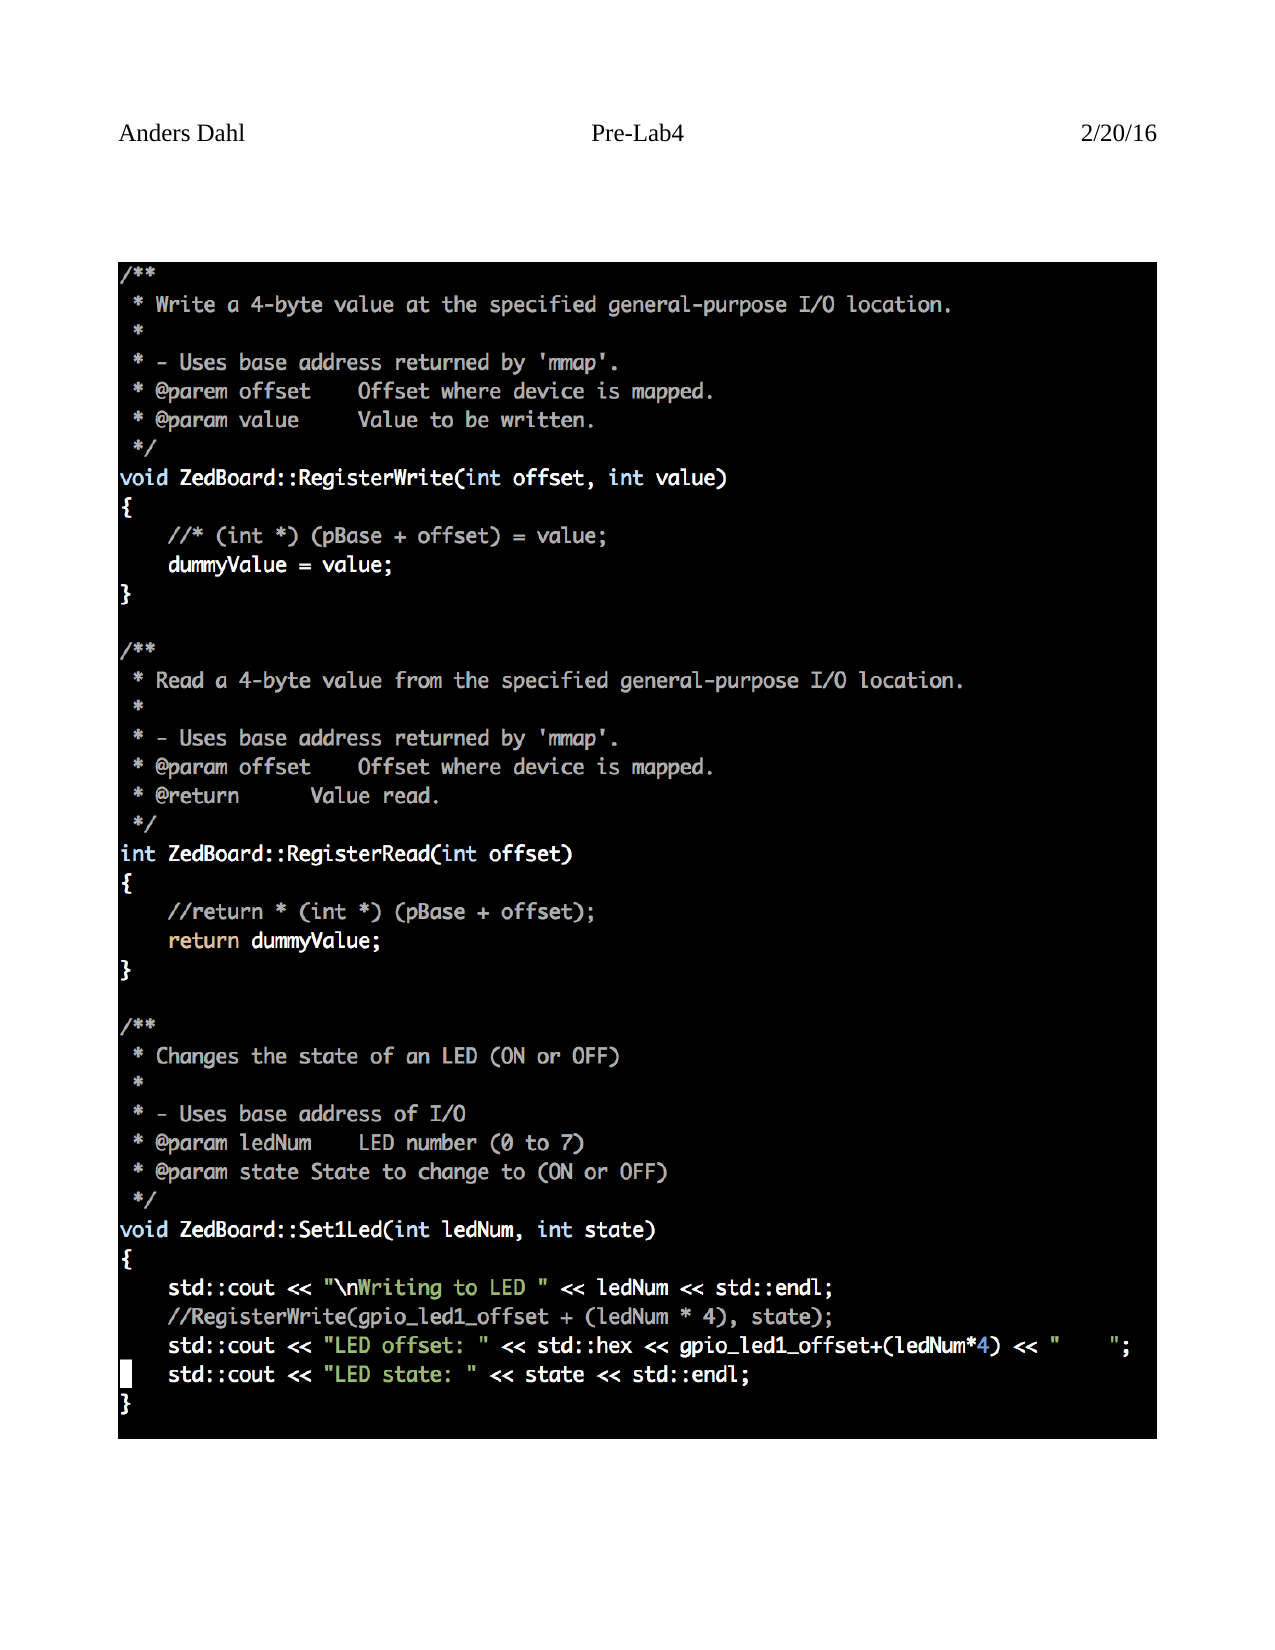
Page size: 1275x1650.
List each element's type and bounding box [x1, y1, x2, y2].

picture [118, 262, 1157, 1439]
